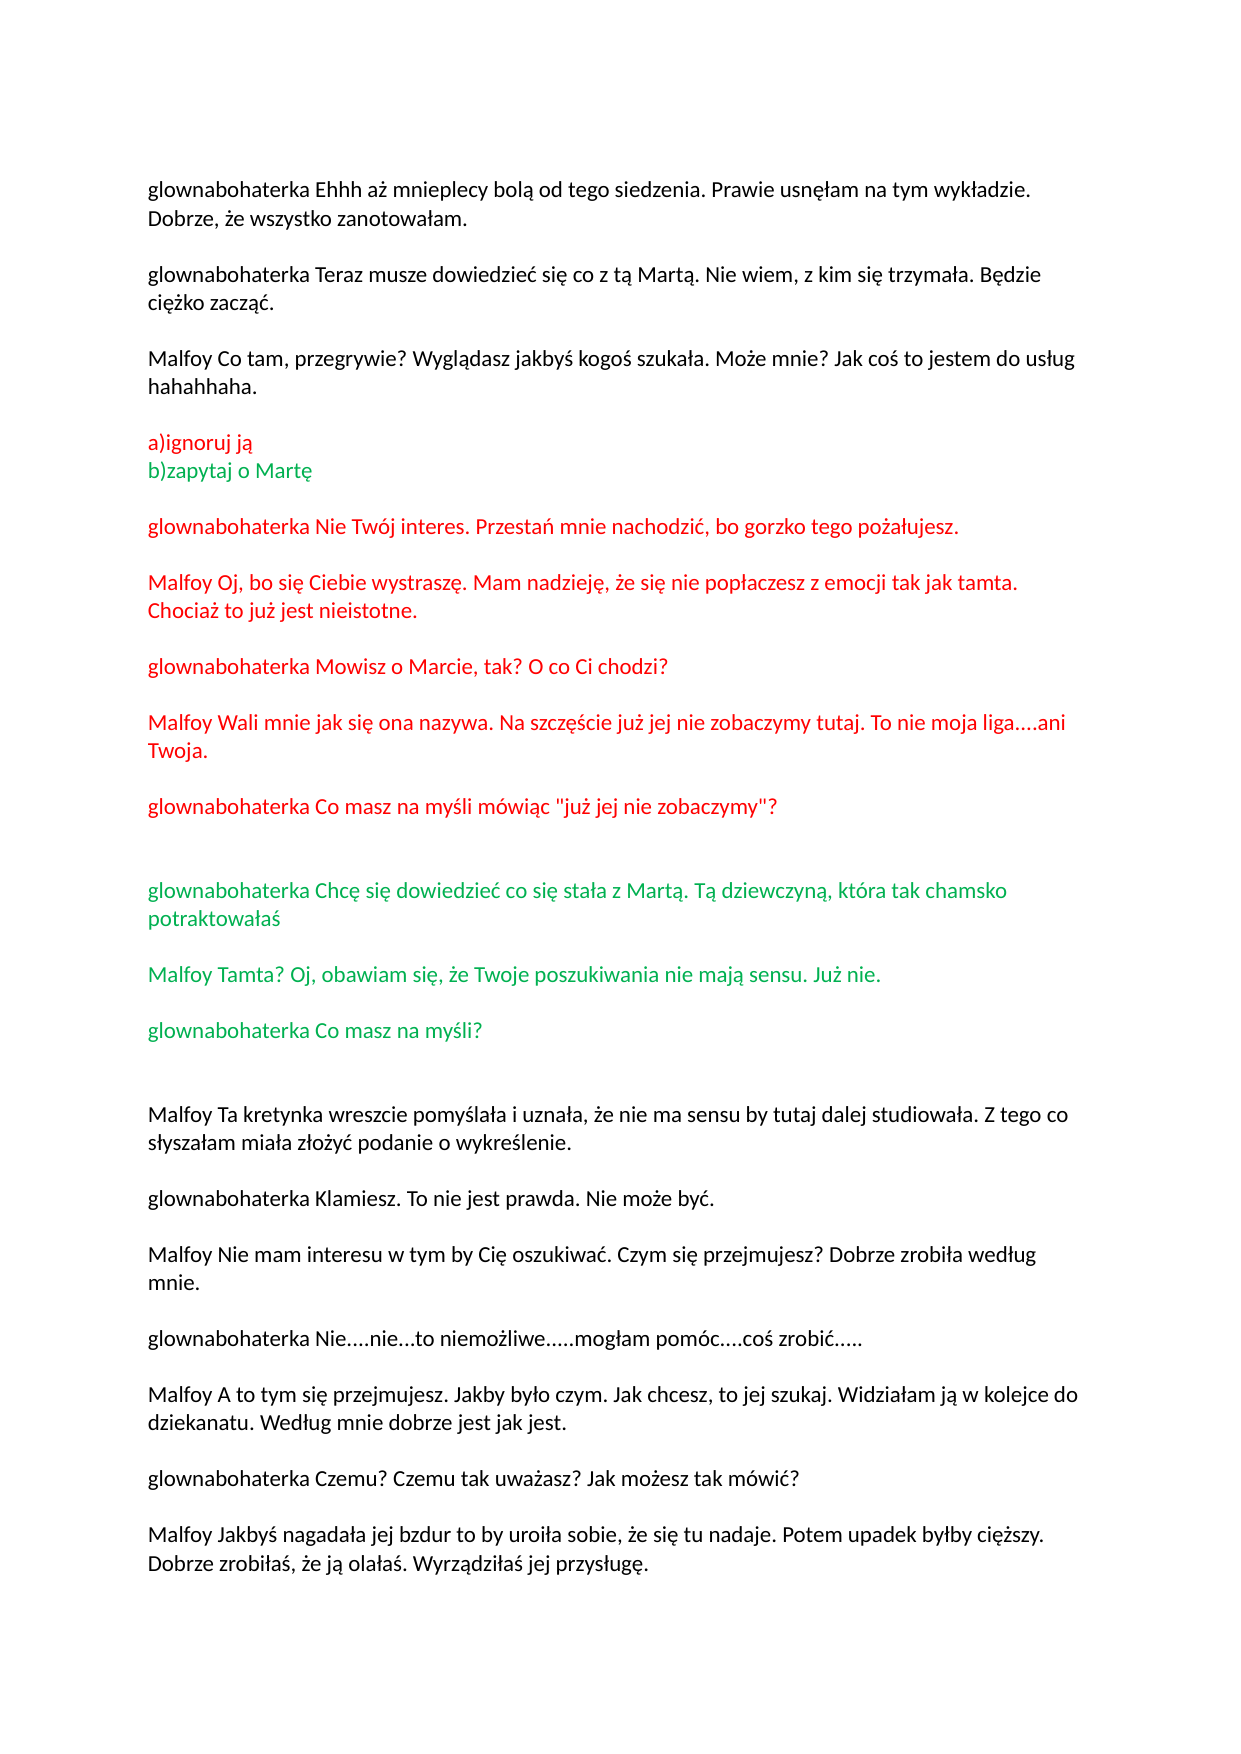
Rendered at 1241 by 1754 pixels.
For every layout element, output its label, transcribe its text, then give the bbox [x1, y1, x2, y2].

text glownabohaterka Chcę się dowiedzieć co się stała z Martą. Tą dziewczyną, która tak chamsko potraktowałaś [148, 876, 1093, 932]
text glownabohaterka Teraz musze dowiedzieć się co z tą Martą. Nie wiem, z kim się trzymała. Będzie ciężko zacząć. [148, 260, 1093, 316]
text glownabohaterka Czemu? Czemu tak uważasz? Jak możesz tak mówić? [148, 1464, 1093, 1493]
text Malfoy Nie mam interesu w tym by Cię oszukiwać. Czym się przejmujesz? Dobrze zrobiła według mnie. [148, 1240, 1093, 1296]
text a)ignoruj ją [148, 428, 1093, 456]
text Malfoy Oj, bo się Ciebie wystraszę. Mam nadzieję, że się nie popłaczesz z emocji tak jak tamta. Chociaż to już jest nieistotne. [148, 568, 1093, 624]
text glownabohaterka Klamiesz. To nie jest prawda. Nie może być. [148, 1184, 1093, 1212]
text Malfoy Ta kretynka wreszcie pomyślała i uznała, że nie ma sensu by tutaj dalej studiowała. Z tego co słyszałam miała złożyć podanie o wykreślenie. [148, 1100, 1093, 1156]
text glownabohaterka Ehhh aż mnieplecy bolą od tego siedzenia. Prawie usnęłam na tym wykładzie. Dobrze, że wszystko zanotowałam. [148, 176, 1093, 232]
text Malfoy Co tam, przegrywie? Wyglądasz jakbyś kogoś szukała. Może mnie? Jak coś to jestem do usług hahahhaha. [148, 344, 1093, 400]
text glownabohaterka Co masz na myśli mówiąc "już jej nie zobaczymy"? [148, 792, 1093, 820]
text Malfoy Wali mnie jak się ona nazywa. Na szczęście już jej nie zobaczymy tutaj. To nie moja liga....ani Twoja. [148, 708, 1093, 764]
text glownabohaterka Mowisz o Marcie, tak? O co Ci chodzi? [148, 652, 1093, 680]
text Malfoy A to tym się przejmujesz. Jakby było czym. Jak chcesz, to jej szukaj. Widziałam ją w kolejce do dziekanatu. Według mnie dobrze jest jak jest. [148, 1381, 1093, 1437]
text b)zapytaj o Martę [148, 456, 1093, 484]
text Malfoy Jakbyś nagadała jej bzdur to by uroiła sobie, że się tu nadaje. Potem upadek byłby cięższy. Dobrze zrobiłaś, że ją olałaś. Wyrządziłaś jej przysługę. [148, 1521, 1093, 1577]
text Malfoy Tamta? Oj, obawiam się, że Twoje poszukiwania nie mają sensu. Już nie. [148, 960, 1093, 988]
text glownabohaterka Nie....nie...to niemożliwe.....mogłam pomóc....coś zrobić..... [148, 1324, 1093, 1352]
text glownabohaterka Co masz na myśli? [148, 1016, 1093, 1044]
text glownabohaterka Nie Twój interes. Przestań mnie nachodzić, bo gorzko tego pożałujesz. [148, 512, 1093, 540]
